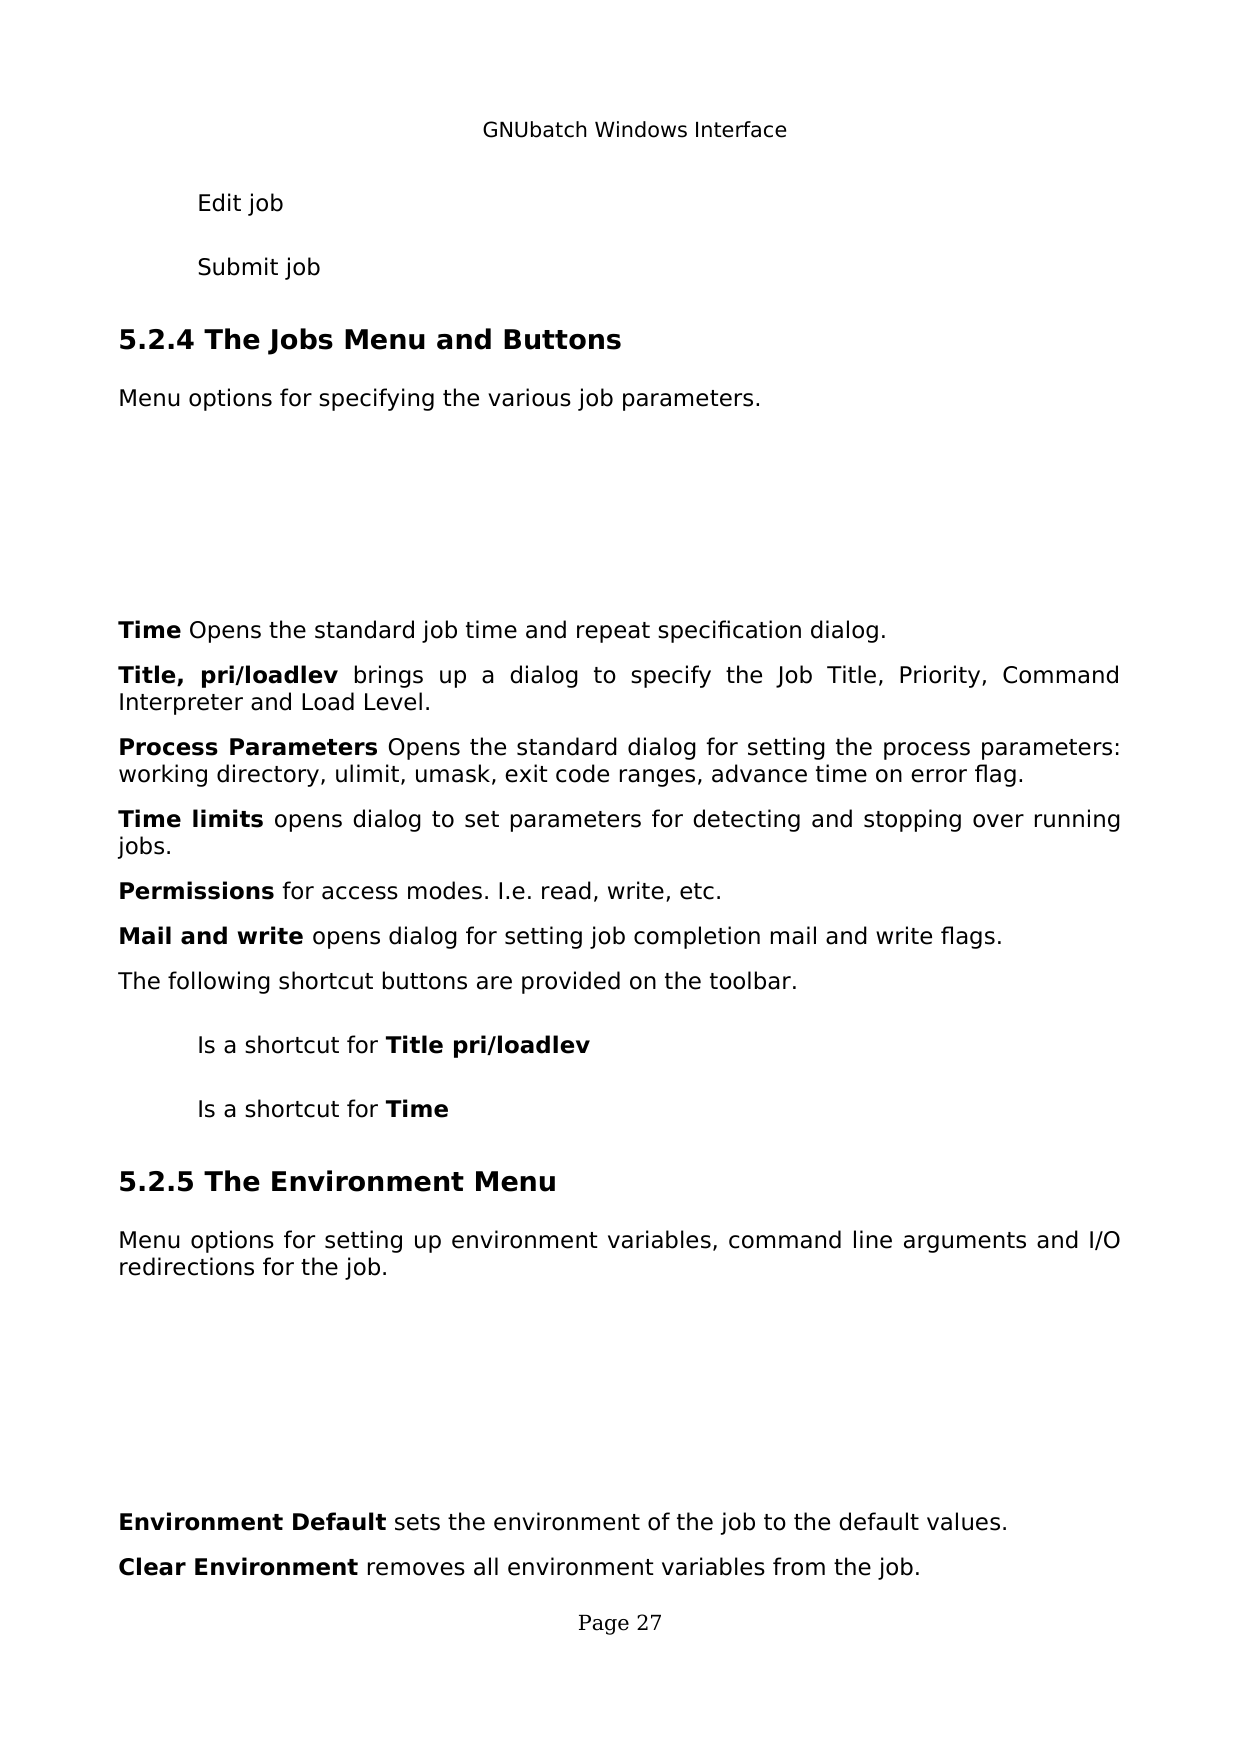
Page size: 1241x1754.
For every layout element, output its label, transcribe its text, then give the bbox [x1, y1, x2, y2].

table_cell Submit job [194, 236, 338, 299]
text Time Opens the standard job time and repeat specification dialog. [118, 617, 1122, 644]
table_cell [118, 1078, 194, 1141]
subtitle The Jobs Menu and Buttons [118, 324, 1122, 356]
text Menu options for specifying the various job parameters. [118, 385, 1122, 412]
text Permissions for access modes. I.e. read, write, etc. [118, 878, 1122, 905]
text Environment Default sets the environment of the job to the default values. [118, 1509, 1122, 1536]
text The following shortcut buttons are provided on the toolbar. [118, 968, 1122, 995]
table_cell Is a shortcut for Time [194, 1078, 607, 1141]
table_header Is a shortcut for Title pri/loadlev [194, 1014, 607, 1077]
table_header [118, 172, 194, 236]
text Title, pri/loadlev brings up a dialog to specify the Job Title, Priority, Command Interpreter and Load Level. [118, 663, 1122, 716]
text Clear Environment removes all environment variables from the job. [118, 1554, 1122, 1581]
table_header [118, 1014, 194, 1077]
table_header Edit job [194, 172, 338, 236]
text Mail and write opens dialog for setting job completion mail and write flags. [118, 923, 1122, 950]
text Process Parameters Opens the standard dialog for setting the process parameters: working directory, ulimit, umask, exit code ranges, advance time on error flag. [118, 734, 1122, 788]
table_cell [118, 236, 194, 299]
text Menu options for setting up environment variables, command line arguments and I/O redirections for the job. [118, 1227, 1122, 1281]
subtitle The Environment Menu [118, 1166, 1122, 1197]
text Time limits opens dialog to set parameters for detecting and stopping over running jobs. [118, 806, 1122, 860]
